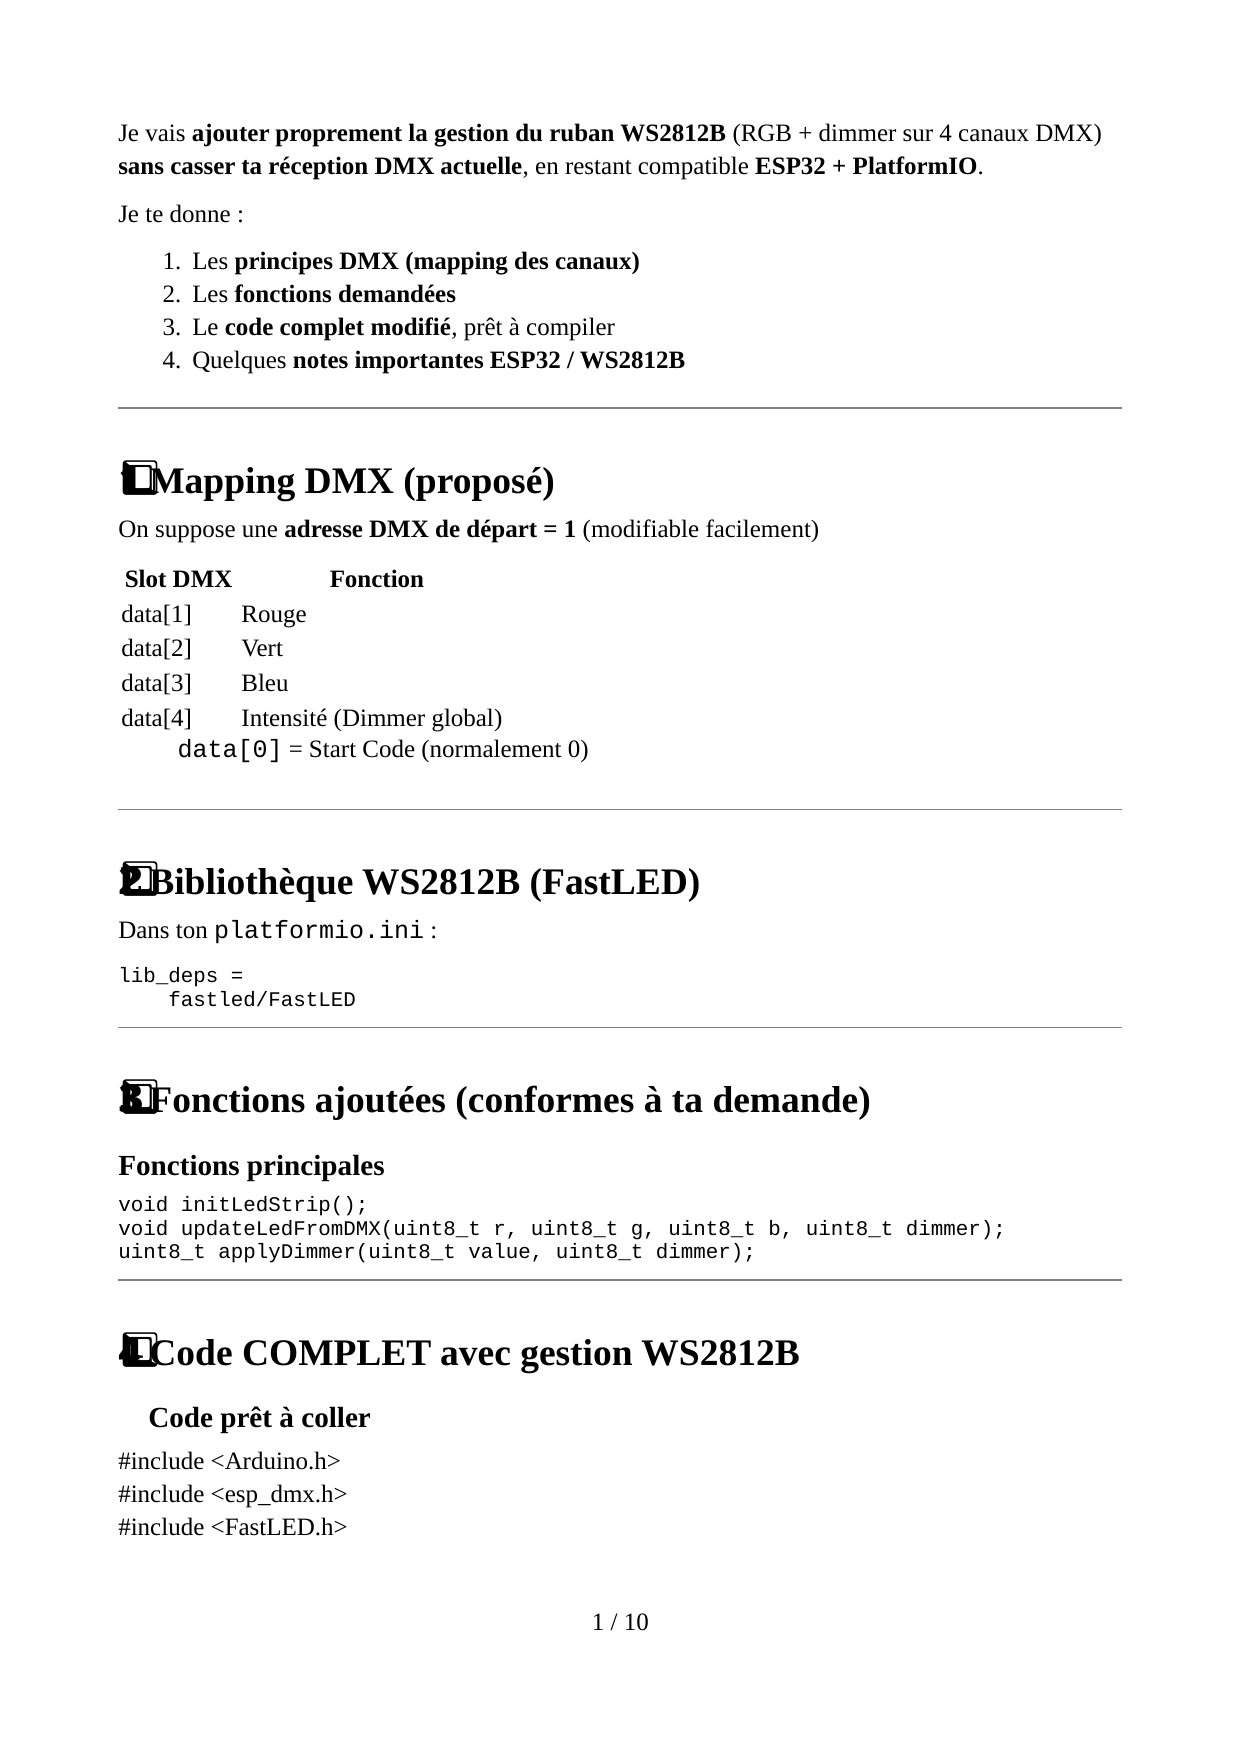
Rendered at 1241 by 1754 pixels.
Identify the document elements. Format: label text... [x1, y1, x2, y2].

table_cell data[2] [118, 631, 238, 665]
subtitle Fonctions principales [118, 1148, 1122, 1181]
text Je vais ajouter proprement la gestion du ruban WS2812B (RGB + dimmer sur 4 canaux DMX) sans casser ta réception DMX actuelle, en restant compatible ESP32 + PlatformIO. [118, 118, 1122, 180]
table_cell Bleu [238, 665, 515, 700]
table_cell Intensité (Dimmer global) [238, 700, 515, 734]
subtitle ✅ Code prêt à coller [118, 1400, 1122, 1434]
table_header Fonction [238, 561, 515, 596]
list Les fonctions demandées [162, 279, 1122, 308]
table_cell Rouge [238, 596, 515, 631]
table_cell Vert [238, 631, 515, 665]
subtitle 3️⃣ Fonctions ajoutées (conformes à ta demande) [118, 1078, 1122, 1121]
text fastled/FastLED [118, 989, 1122, 1013]
text uint8_t applyDimmer(uint8_t value, uint8_t dimmer); [118, 1241, 1122, 1265]
subtitle 1️⃣ Mapping DMX (proposé) [118, 458, 1122, 501]
text lib_deps = [118, 965, 1122, 989]
table_cell data[4] [118, 700, 238, 734]
text Je te donne : [118, 199, 1122, 227]
text void initLedStrip(); [118, 1194, 1122, 1218]
table_header Slot DMX [118, 561, 238, 596]
subtitle 4️⃣ Code COMPLET avec gestion WS2812B [118, 1330, 1122, 1373]
text On suppose une adresse DMX de départ = 1 (modifiable facilement) [118, 514, 1122, 542]
subtitle 2️⃣ Bibliothèque WS2812B (FastLED) [118, 860, 1122, 903]
text Dans ton platformio.ini : [118, 915, 1122, 946]
table_cell data[1] [118, 596, 238, 631]
list Quelques notes importantes ESP32 / WS2812B [162, 345, 1122, 374]
list Les principes DMX (mapping des canaux) [162, 246, 1122, 275]
text #include <Arduino.h> #include <esp_dmx.h> #include <FastLED.h> [118, 1446, 1122, 1574]
text data[0] = Start Code (normalement 0) [177, 734, 1063, 765]
text void updateLedFromDMX(uint8_t r, uint8_t g, uint8_t b, uint8_t dimmer); [118, 1218, 1122, 1241]
list Le code complet modifié, prêt à compiler [162, 312, 1122, 341]
table_cell data[3] [118, 665, 238, 700]
